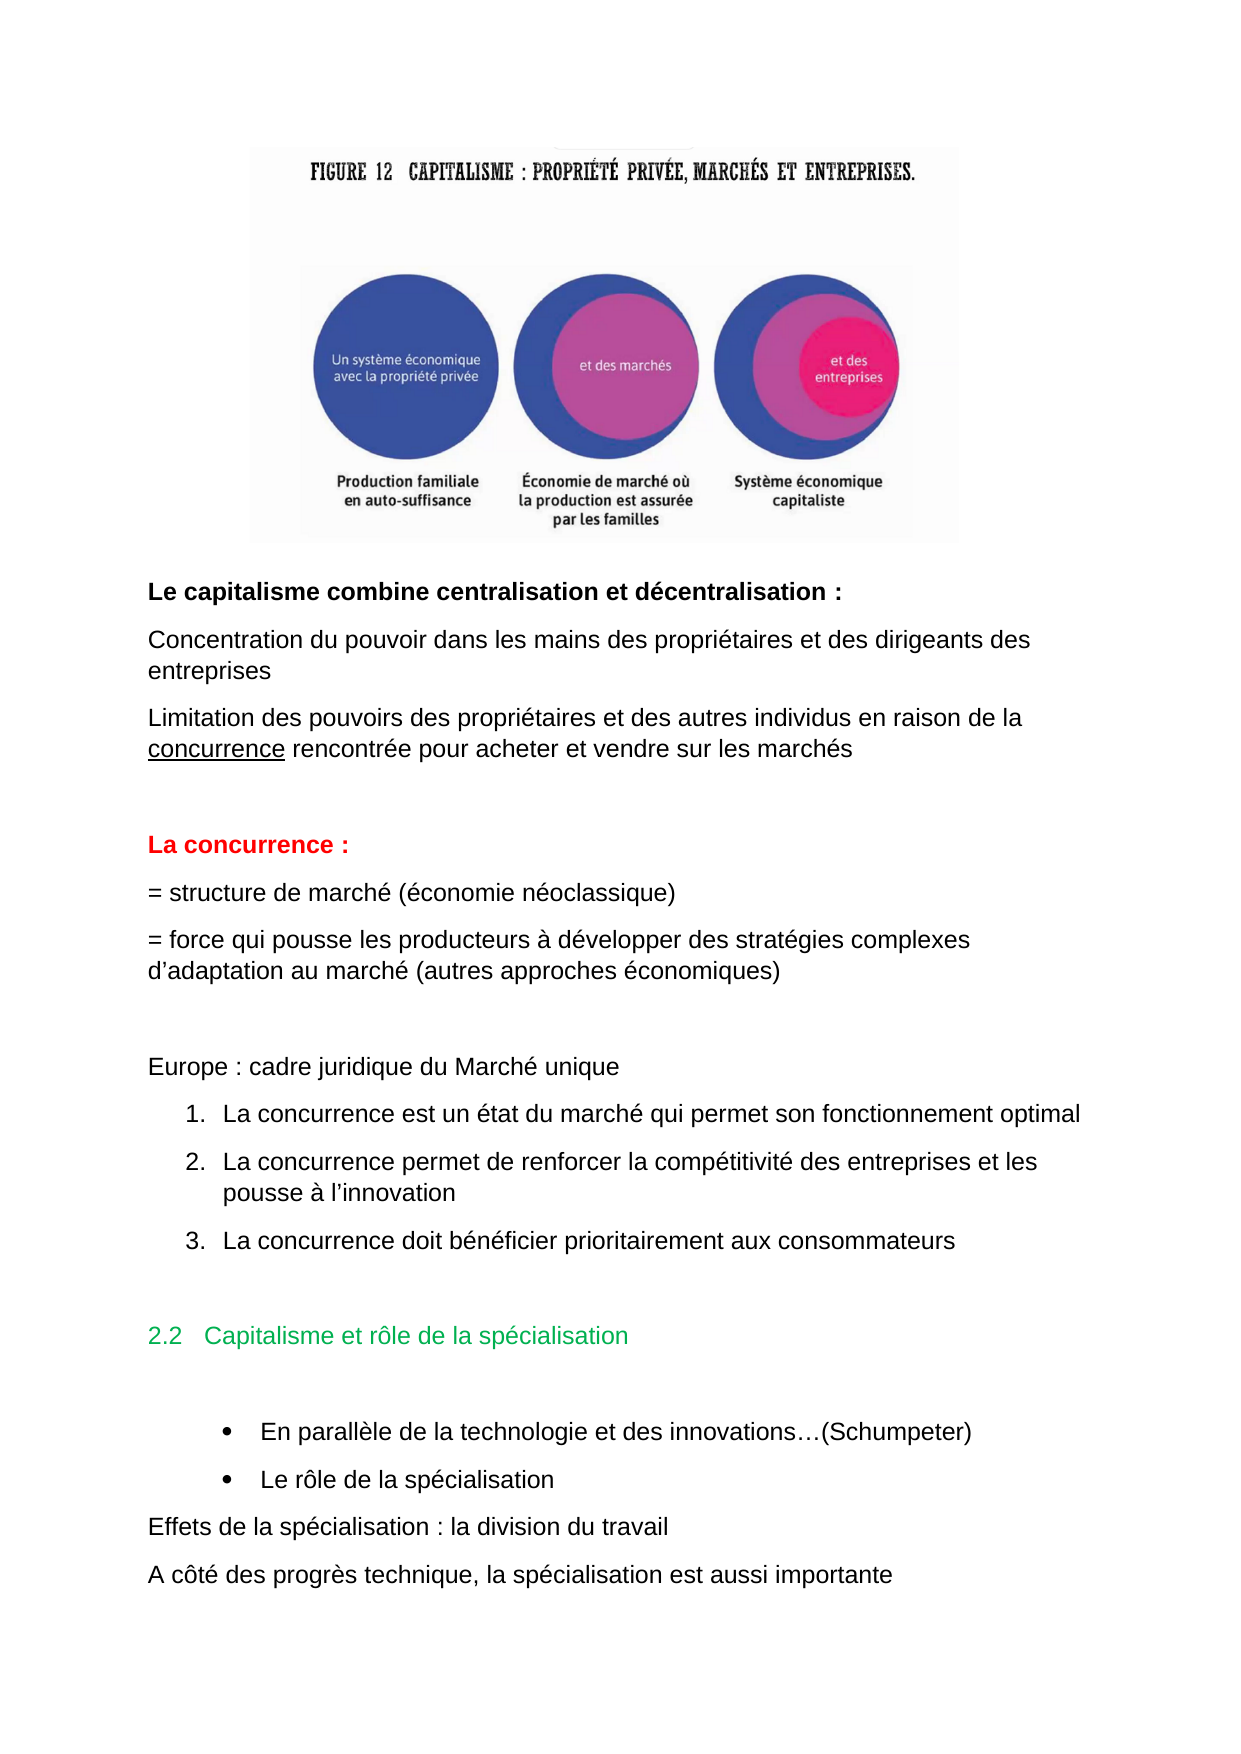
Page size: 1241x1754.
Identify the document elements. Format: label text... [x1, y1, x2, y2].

text A côté des progrès technique, la spécialisation est aussi importante [148, 1560, 1093, 1589]
text Europe : cadre juridique du Marché unique [148, 1052, 1093, 1081]
text Le capitalisme combine centralisation et décentralisation : [148, 577, 1093, 606]
text La concurrence : [148, 830, 1093, 859]
list En parallèle de la technologie et des innovations…(Schumpeter) [223, 1417, 1093, 1446]
list La concurrence est un état du marché qui permet son fonctionnement optimal [185, 1099, 1093, 1128]
picture [249, 147, 960, 543]
list La concurrence permet de renforcer la compétitivité des entreprises et les pousse à l’innovation [185, 1147, 1093, 1207]
list Capitalisme et rôle de la spécialisation [148, 1321, 1093, 1350]
text Limitation des pouvoirs des propriétaires et des autres individus en raison de la concurrence rencontrée pour acheter et vendre sur les marchés [148, 703, 1093, 763]
text = structure de marché (économie néoclassique) [148, 878, 1093, 906]
text Concentration du pouvoir dans les mains des propriétaires et des dirigeants des entreprises [148, 625, 1093, 684]
text Effets de la spécialisation : la division du travail [148, 1512, 1093, 1541]
list La concurrence doit bénéficier prioritairement aux consommateurs [185, 1226, 1093, 1255]
list Le rôle de la spécialisation [223, 1464, 1093, 1493]
text = force qui pousse les producteurs à développer des stratégies complexes d’adaptation au marché (autres approches économiques) [148, 925, 1093, 985]
